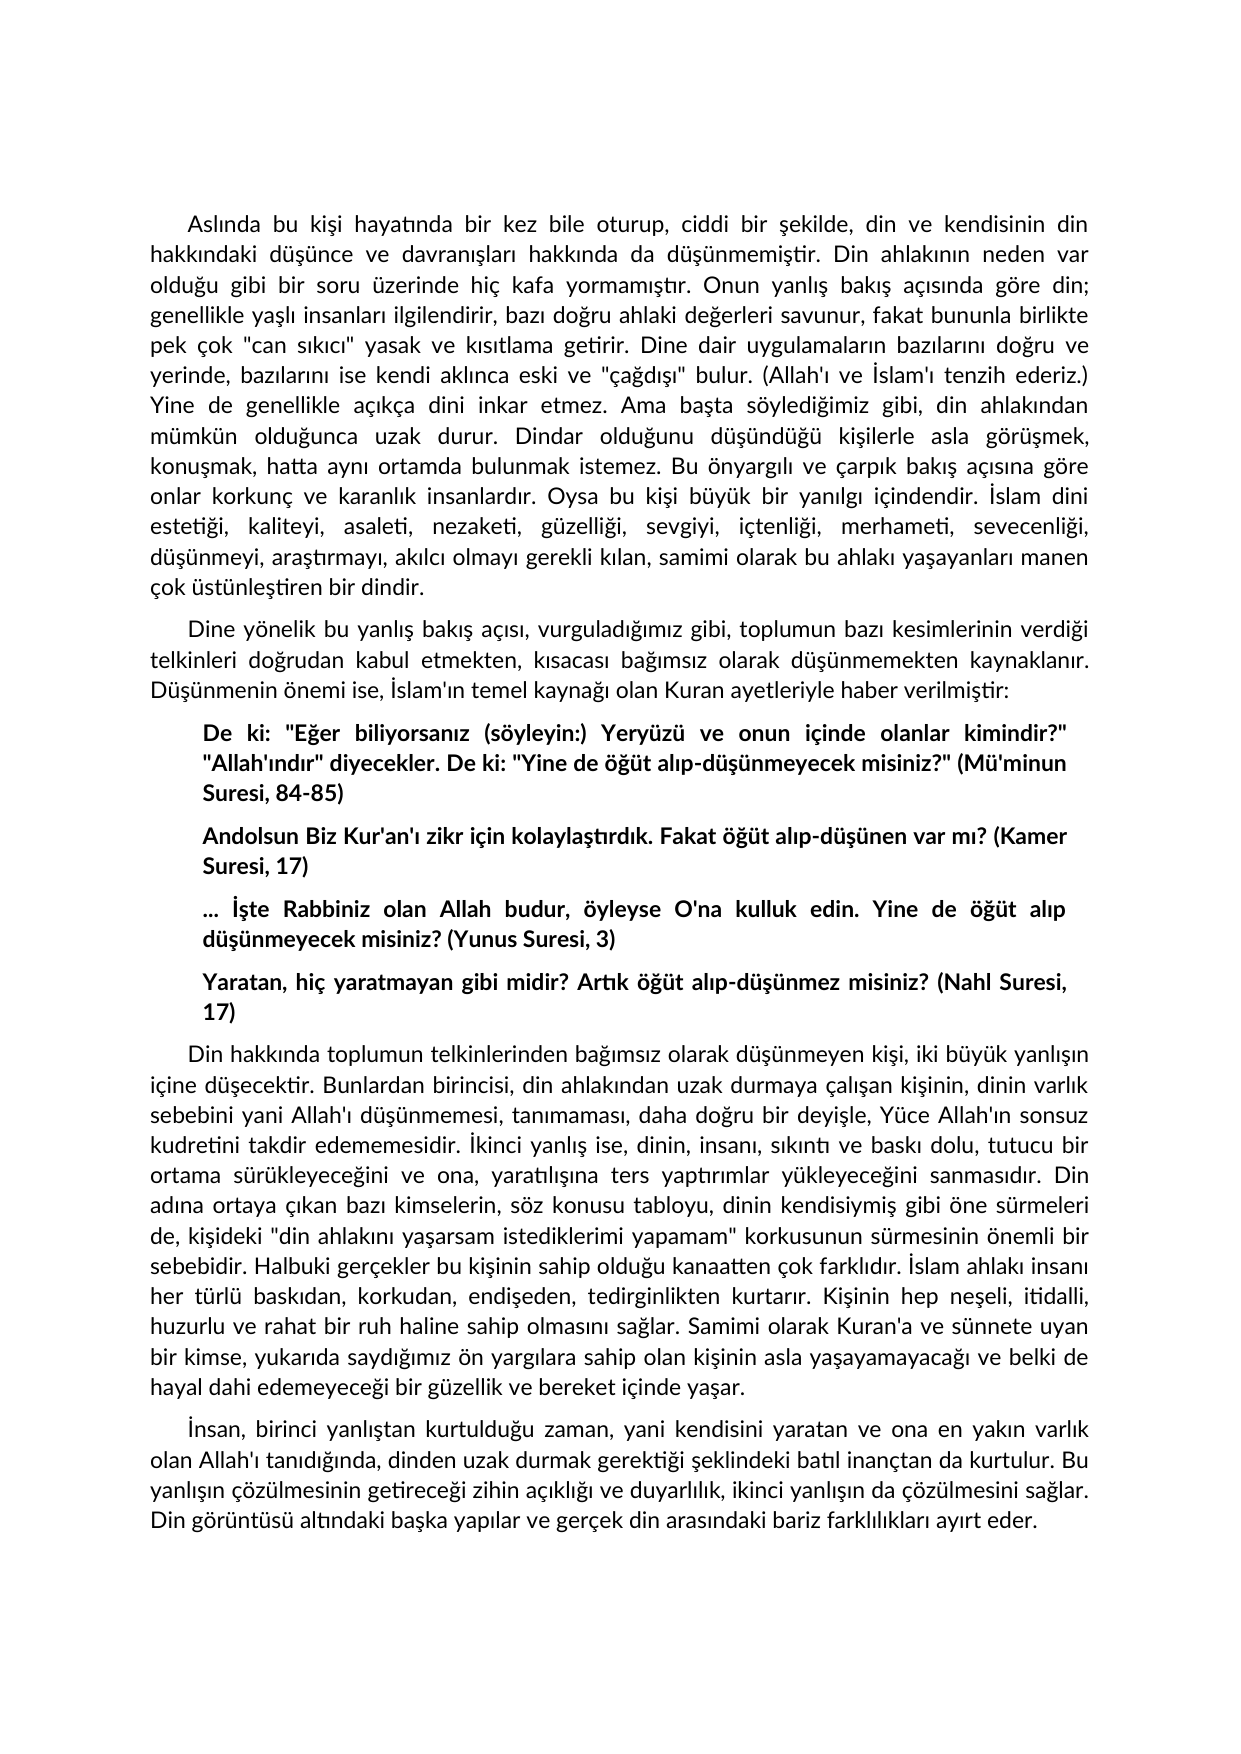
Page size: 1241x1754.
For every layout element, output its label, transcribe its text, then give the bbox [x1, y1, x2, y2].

text ... İşte Rabbiniz olan Allah budur, öyleyse O'na kulluk edin. Yine de öğüt alıp düşünmeyecek misiniz? (Yunus Suresi, 3) [202, 894, 1068, 952]
text Din hakkında toplumun telkinlerinden bağımsız olarak düşünmeyen kişi, iki büyük yanlışın içine düşecektir. Bunlardan birincisi, din ahlakından uzak durmaya çalışan kişinin, dinin varlık sebebini yani Allah'ı düşünmemesi, tanımaması, daha doğru bir deyişle, Yüce Allah'ın sonsuz kudretini takdir edememesidir. İkinci yanlış ise, dinin, insanı, sıkıntı ve baskı dolu, tutucu bir ortama sürükleyeceğini ve ona, yaratılışına ters yaptırımlar yükleyeceğini sanmasıdır. Din adına ortaya çıkan bazı kimselerin, söz konusu tabloyu, dinin kendisiymiş gibi öne sürmeleri de, kişideki "din ahlakını yaşarsam istediklerimi yapamam" korkusunun sürmesinin önemli bir sebebidir. Halbuki gerçekler bu kişinin sahip olduğu kanaatten çok farklıdır. İslam ahlakı insanı her türlü baskıdan, korkudan, endişeden, tedirginlikten kurtarır. Kişinin hep neşeli, itidalli, huzurlu ve rahat bir ruh haline sahip olmasını sağlar. Samimi olarak Kuran'a ve sünnete uyan bir kimse, yukarıda saydığımız ön yargılara sahip olan kişinin asla yaşayamayacağı ve belki de hayal dahi edemeyeceği bir güzellik ve bereket içinde yaşar. [150, 1040, 1090, 1400]
text Andolsun Biz Kur'an'ı zikr için kolaylaştırdık. Fakat öğüt alıp-düşünen var mı? (Kamer Suresi, 17) [202, 821, 1068, 879]
text İnsan, birinci yanlıştan kurtulduğu zaman, yani kendisini yaratan ve ona en yakın varlık olan Allah'ı tanıdığında, dinden uzak durmak gerektiği şeklindeki batıl inançtan da kurtulur. Bu yanlışın çözülmesinin getireceği zihin açıklığı ve duyarlılık, ikinci yanlışın da çözülmesini sağlar. Din görüntüsü altındaki başka yapılar ve gerçek din arasındaki bariz farklılıkları ayırt eder. [150, 1415, 1090, 1533]
text Dine yönelik bu yanlış bakış açısı, vurguladığımız gibi, toplumun bazı kesimlerinin verdiği telkinleri doğrudan kabul etmekten, kısacası bağımsız olarak düşünmemekten kaynaklanır. Düşünmenin önemi ise, İslam'ın temel kaynağı olan Kuran ayetleriyle haber verilmiştir: [150, 615, 1090, 703]
text Yaratan, hiç yaratmayan gibi midir? Artık öğüt alıp-düşünmez misiniz? (Nahl Suresi, 17) [202, 967, 1068, 1025]
text Aslında bu kişi hayatında bir kez bile oturup, ciddi bir şekilde, din ve kendisinin din hakkındaki düşünce ve davranışları hakkında da düşünmemiştir. Din ahlakının neden var olduğu gibi bir soru üzerinde hiç kafa yormamıştır. Onun yanlış bakış açısında göre din; genellikle yaşlı insanları ilgilendirir, bazı doğru ahlaki değerleri savunur, fakat bununla birlikte pek çok "can sıkıcı" yasak ve kısıtlama getirir. Dine dair uygulamaların bazılarını doğru ve yerinde, bazılarını ise kendi aklınca eski ve "çağdışı" bulur. (Allah'ı ve İslam'ı tenzih ederiz.) Yine de genellikle açıkça dini inkar etmez. Ama başta söylediğimiz gibi, din ahlakından mümkün olduğunca uzak durur. Dindar olduğunu düşündüğü kişilerle asla görüşmek, konuşmak, hatta aynı ortamda bulunmak istemez. Bu önyargılı ve çarpık bakış açısına göre onlar korkunç ve karanlık insanlardır. Oysa bu kişi büyük bir yanılgı içindendir. İslam dini estetiği, kaliteyi, asaleti, nezaketi, güzelliği, sevgiyi, içtenliği, merhameti, sevecenliği, düşünmeyi, araştırmayı, akılcı olmayı gerekli kılan, samimi olarak bu ahlakı yaşayanları manen çok üstünleştiren bir dindir. [150, 210, 1090, 600]
text De ki: "Eğer biliyorsanız (söyleyin:) Yeryüzü ve onun içinde olanlar kimindir?" "Allah'ındır" diyecekler. De ki: "Yine de öğüt alıp-düşünmeyecek misiniz?" (Mü'minun Suresi, 84-85) [202, 718, 1068, 806]
